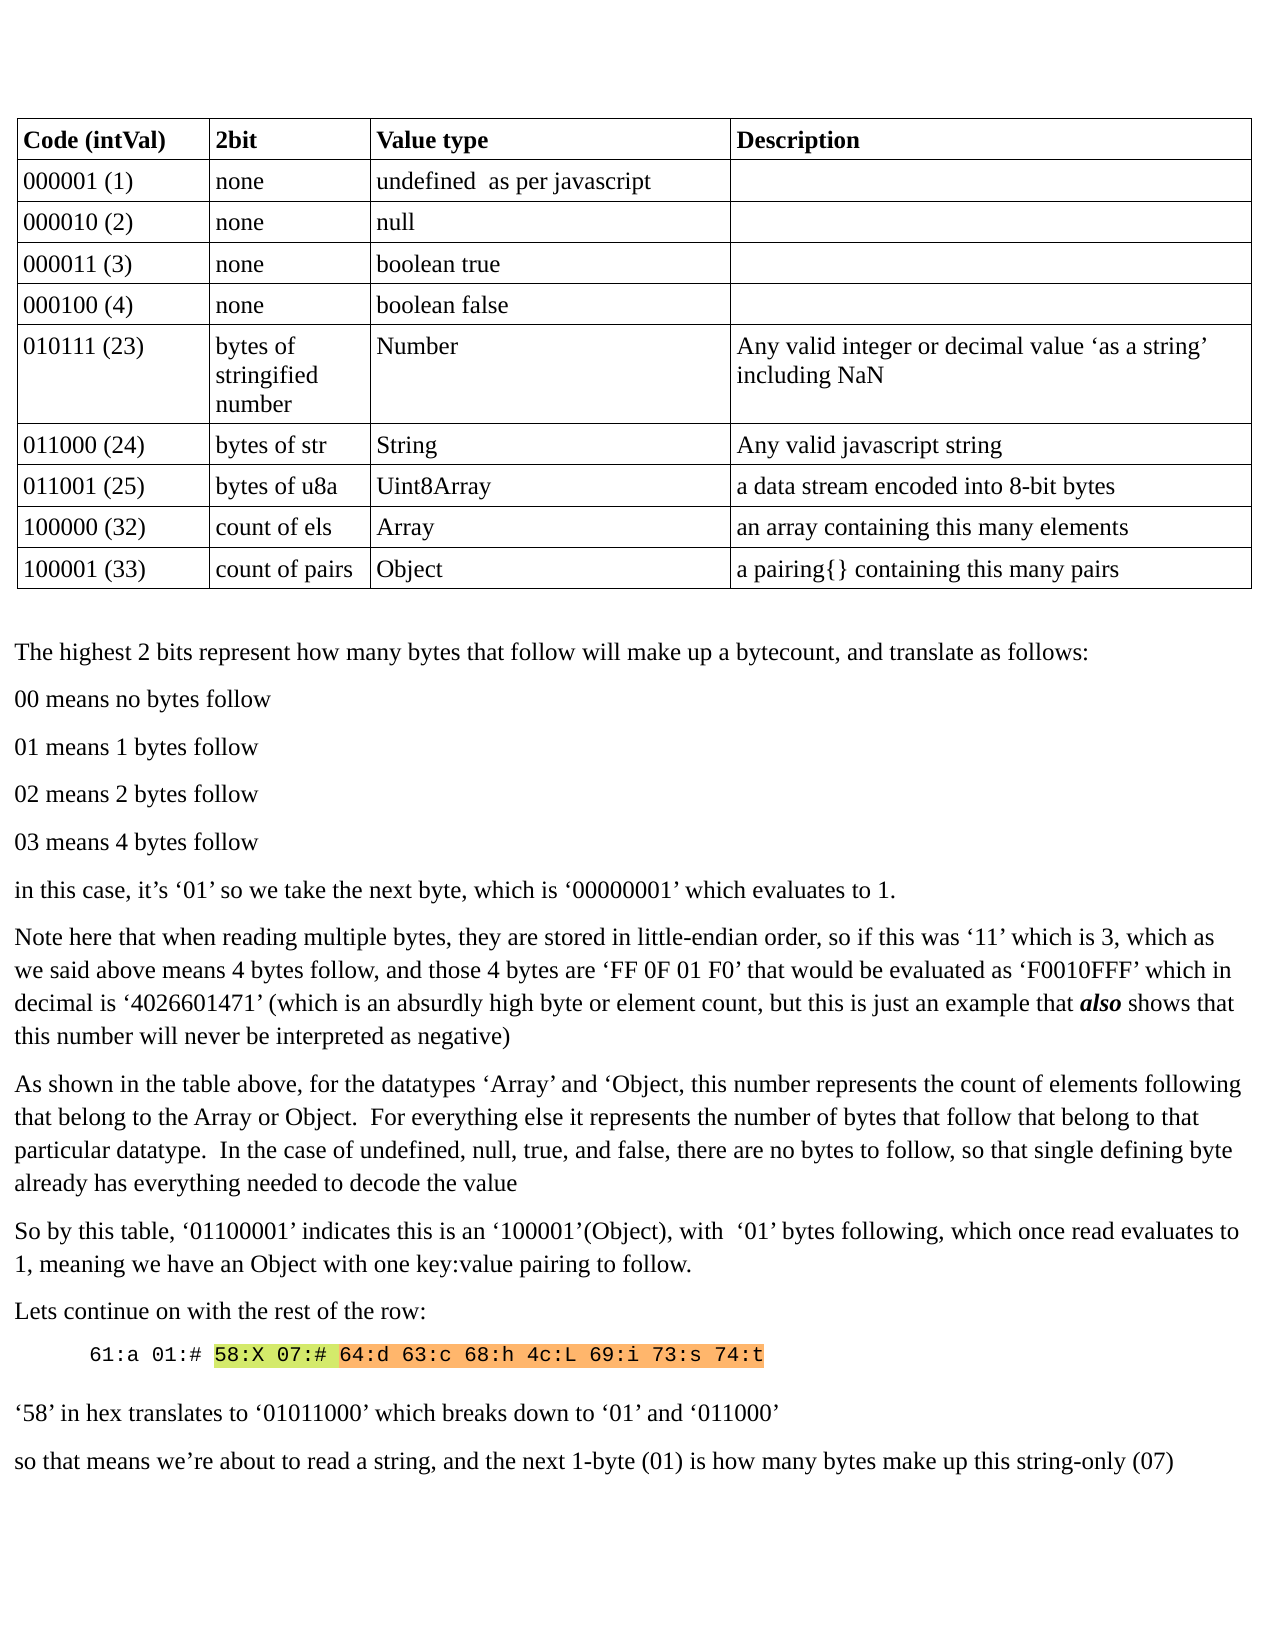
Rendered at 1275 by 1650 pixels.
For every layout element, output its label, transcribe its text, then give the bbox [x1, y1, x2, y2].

table_cell Number [371, 325, 730, 423]
table_cell a pairing{} containing this many pairs [731, 548, 1251, 588]
table_cell 100001 (33) [18, 548, 209, 588]
text 03 means 4 bytes follow [14, 827, 1242, 856]
table_cell Array [371, 507, 730, 547]
table_cell 100000 (32) [18, 507, 209, 547]
table_cell 011000 (24) [18, 424, 209, 464]
text Note here that when reading multiple bytes, they are stored in little-endian order, so if this was ‘11’ which is 3, which as we said above means 4 bytes follow, and those 4 bytes are ‘FF 0F 01 F0’ that would be evaluated as ‘F0010FFF’ which in decimal is ‘4026601471’ (which is an absurdly high byte or element count, but this is just an example that also shows that this number will never be interpreted as negative) [14, 922, 1242, 1050]
table_cell [731, 160, 1251, 201]
text As shown in the table above, for the datatypes ‘Array’ and ‘Object, this number represents the count of elements following that belong to the Array or Object. For everything else it represents the number of bytes that follow that belong to that particular datatype. In the case of undefined, null, true, and false, there are no bytes to follow, so that single defining byte already has everything needed to decode the value [14, 1069, 1242, 1197]
text in this case, it’s ‘01’ so we take the next byte, which is ‘00000001’ which evaluates to 1. [14, 875, 1242, 903]
table_cell 000011 (3) [18, 243, 209, 283]
table_cell [731, 202, 1251, 242]
table_cell [731, 284, 1251, 324]
table_cell count of pairs [210, 548, 370, 588]
table_cell bytes of stringified number [210, 325, 370, 423]
table_cell [731, 243, 1251, 283]
table_cell boolean false [371, 284, 730, 324]
table_cell an array containing this many elements [731, 507, 1251, 547]
table_cell boolean true [371, 243, 730, 283]
table_cell null [371, 202, 730, 242]
table_cell 010111 (23) [18, 325, 209, 423]
text Lets continue on with the rest of the row: [14, 1296, 1242, 1325]
table_cell none [210, 160, 370, 201]
table_cell bytes of u8a [210, 465, 370, 506]
table_cell bytes of str [210, 424, 370, 464]
table_cell Any valid integer or decimal value ‘as a string’ including NaN [731, 325, 1251, 423]
text So by this table, ‘01100001’ indicates this is an ‘100001’(Object), with ‘01’ bytes following, which once read evaluates to 1, meaning we have an Object with one key:value pairing to follow. [14, 1216, 1242, 1277]
table_header Value type [371, 119, 730, 159]
text 01 means 1 bytes follow [14, 732, 1242, 761]
table_cell 000100 (4) [18, 284, 209, 324]
table_cell count of els [210, 507, 370, 547]
table_header 2bit [210, 119, 370, 159]
table_cell none [210, 202, 370, 242]
table_cell 011001 (25) [18, 465, 209, 506]
table_cell undefined as per javascript [371, 160, 730, 201]
text The highest 2 bits represent how many bytes that follow will make up a bytecount, and translate as follows: [14, 637, 1242, 666]
table_cell a data stream encoded into 8-bit bytes [731, 465, 1251, 506]
table_cell Uint8Array [371, 465, 730, 506]
table_cell Object [371, 548, 730, 588]
text 02 means 2 bytes follow [14, 779, 1242, 808]
table_cell none [210, 243, 370, 283]
table_cell 000010 (2) [18, 202, 209, 242]
table_header Code (intVal) [18, 119, 209, 159]
table_header Description [731, 119, 1251, 159]
table_cell none [210, 284, 370, 324]
table_cell String [371, 424, 730, 464]
table_cell 000001 (1) [18, 160, 209, 201]
text 61:a 01:# 58:X 07:# 64:d 63:c 68:h 4c:L 69:i 73:s 74:t [89, 1344, 1158, 1368]
text ‘58’ in hex translates to ‘01011000’ which breaks down to ‘01’ and ‘011000’ [14, 1398, 1242, 1427]
table_cell Any valid javascript string [731, 424, 1251, 464]
text 00 means no bytes follow [14, 684, 1242, 713]
text so that means we’re about to read a string, and the next 1-byte (01) is how many bytes make up this string-only (07) [14, 1446, 1242, 1475]
